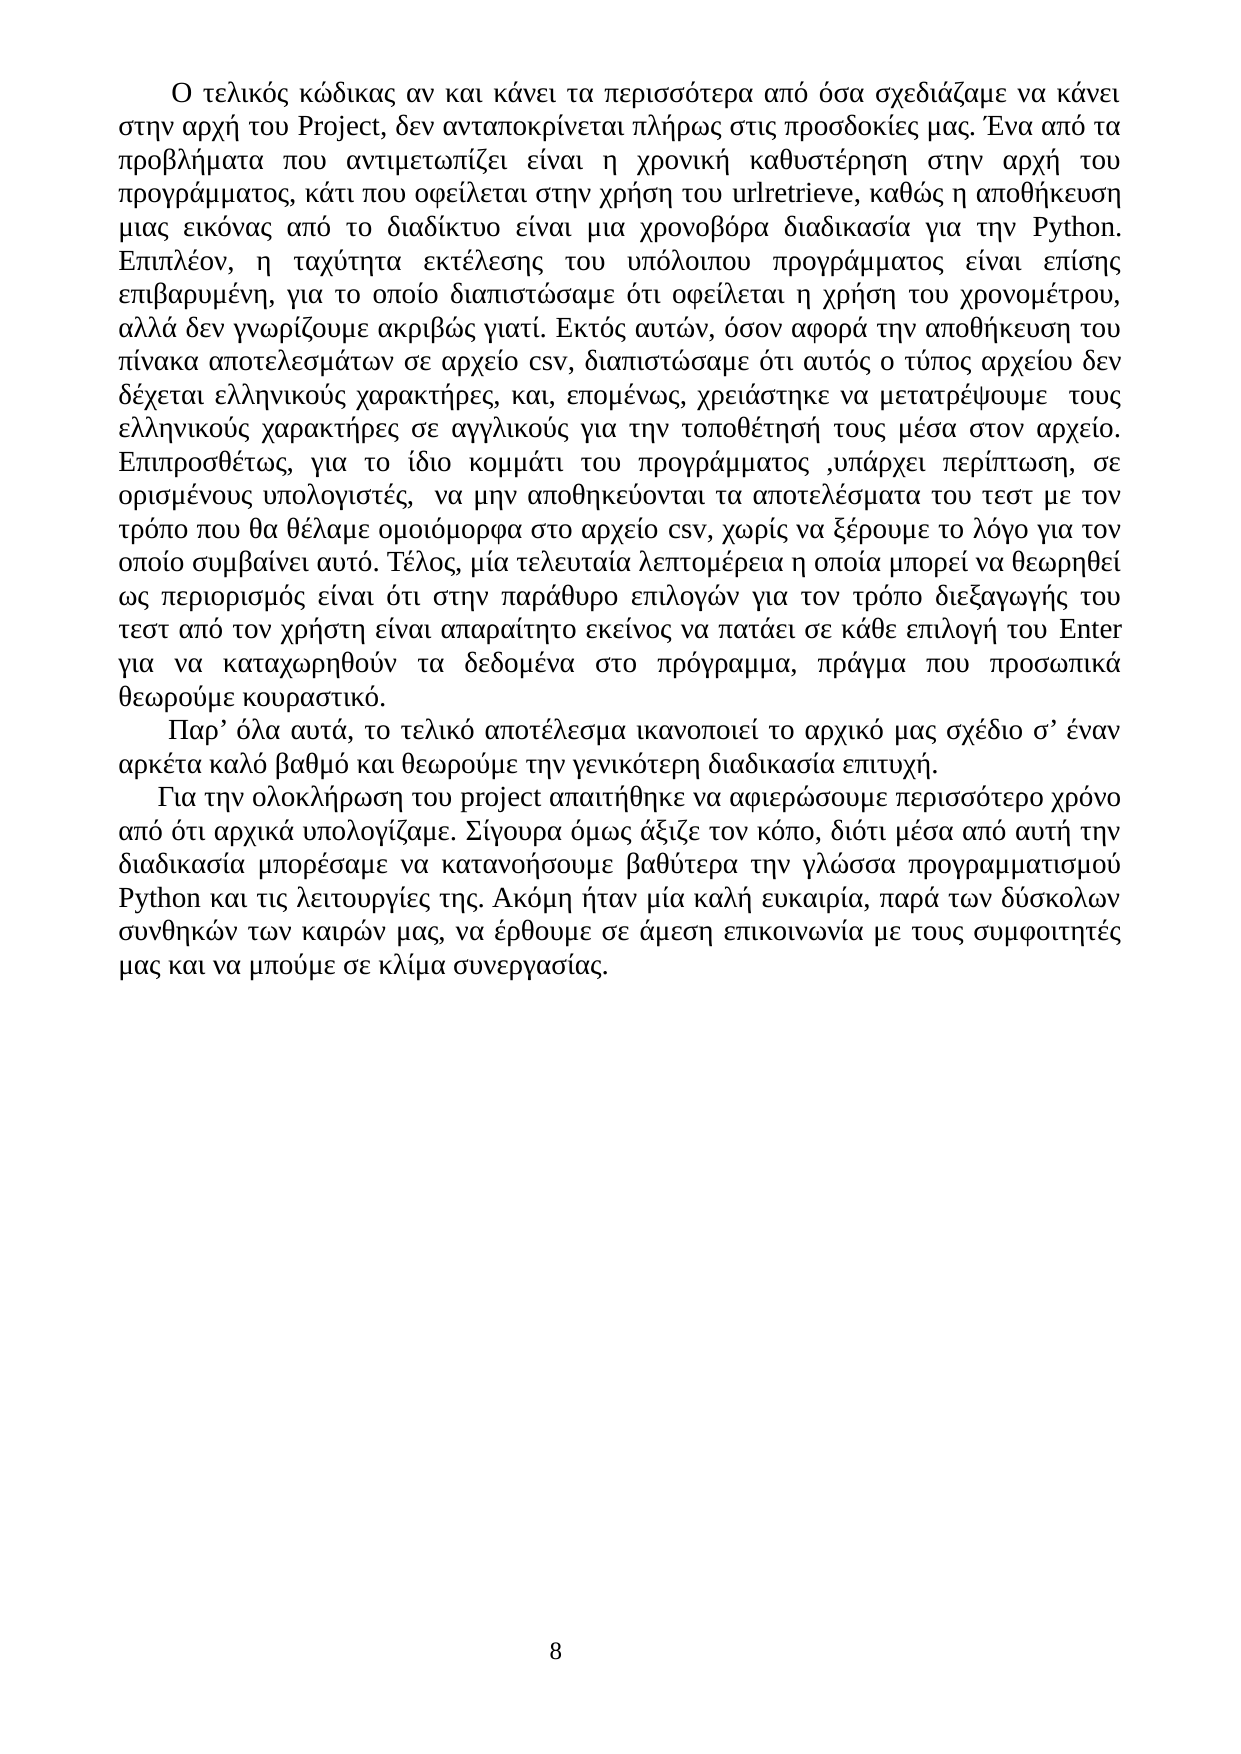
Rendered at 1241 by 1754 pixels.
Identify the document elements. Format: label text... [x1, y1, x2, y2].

text Για την ολοκλήρωση του project απαιτήθηκε να αφιερώσουμε περισσότερο χρόνο από ότι αρχικά υπολογίζαμε. Σίγουρα όμως άξιζε τον κόπο, διότι μέσα από αυτή την διαδικασία μπορέσαμε να κατανοήσουμε βαθύτερα την γλώσσα προγραμματισμού Python και τις λειτουργίες της. Ακόμη ήταν μία καλή ευκαιρία, παρά των δύσκολων συνθηκών των καιρών μας, να έρθουμε σε άμεση επικοινωνία με τους συμφοιτητές μας και να μπούμε σε κλίμα συνεργασίας. [118, 779, 1122, 981]
text Ο τελικός κώδικας αν και κάνει τα περισσότερα από όσα σχεδιάζαμε να κάνει στην αρχή του Project, δεν ανταποκρίνεται πλήρως στις προσδοκίες μας. Ένα από τα προβλήματα που αντιμετωπίζει είναι η χρονική καθυστέρηση στην αρχή του προγράμματος, κάτι που οφείλεται στην χρήση του urlretrieve, καθώς η αποθήκευση μιας εικόνας από το διαδίκτυο είναι μια χρονοβόρα διαδικασία για την Python. Επιπλέον, η ταχύτητα εκτέλεσης του υπόλοιπου προγράμματος είναι επίσης επιβαρυμένη, για το οποίο διαπιστώσαμε ότι οφείλεται η χρήση του χρονομέτρου, αλλά δεν γνωρίζουμε ακριβώς γιατί. Εκτός αυτών, όσον αφορά την αποθήκευση του πίνακα αποτελεσμάτων σε αρχείο csv, διαπιστώσαμε ότι αυτός ο τύπος αρχείου δεν δέχεται ελληνικούς χαρακτήρες, και, επομένως, χρειάστηκε να μετατρέψουμε τους ελληνικούς χαρακτήρες σε αγγλικούς για την τοποθέτησή τους μέσα στον αρχείο. Επιπροσθέτως, για το ίδιο κομμάτι του προγράμματος ,υπάρχει περίπτωση, σε ορισμένους υπολογιστές, να μην αποθηκεύονται τα αποτελέσματα του τεστ με τον τρόπο που θα θέλαμε ομοιόμορφα στο αρχείο csv, χωρίς να ξέρουμε το λόγο για τον οποίο συμβαίνει αυτό. Τέλος, μία τελευταία λεπτομέρεια η οποία μπορεί να θεωρηθεί ως περιορισμός είναι ότι στην παράθυρο επιλογών για τον τρόπο διεξαγωγής του τεστ από τον χρήστη είναι απαραίτητο εκείνος να πατάει σε κάθε επιλογή του Enter για να καταχωρηθούν τα δεδομένα στο πρόγραμμα, πράγμα που προσωπικά θεωρούμε κουραστικό. [118, 75, 1122, 712]
text Παρ’ όλα αυτά, το τελικό αποτέλεσμα ικανοποιεί το αρχικό μας σχέδιο σ’ έναν αρκέτα καλό βαθμό και θεωρούμε την γενικότερη διαδικασία επιτυχή. [118, 712, 1122, 779]
